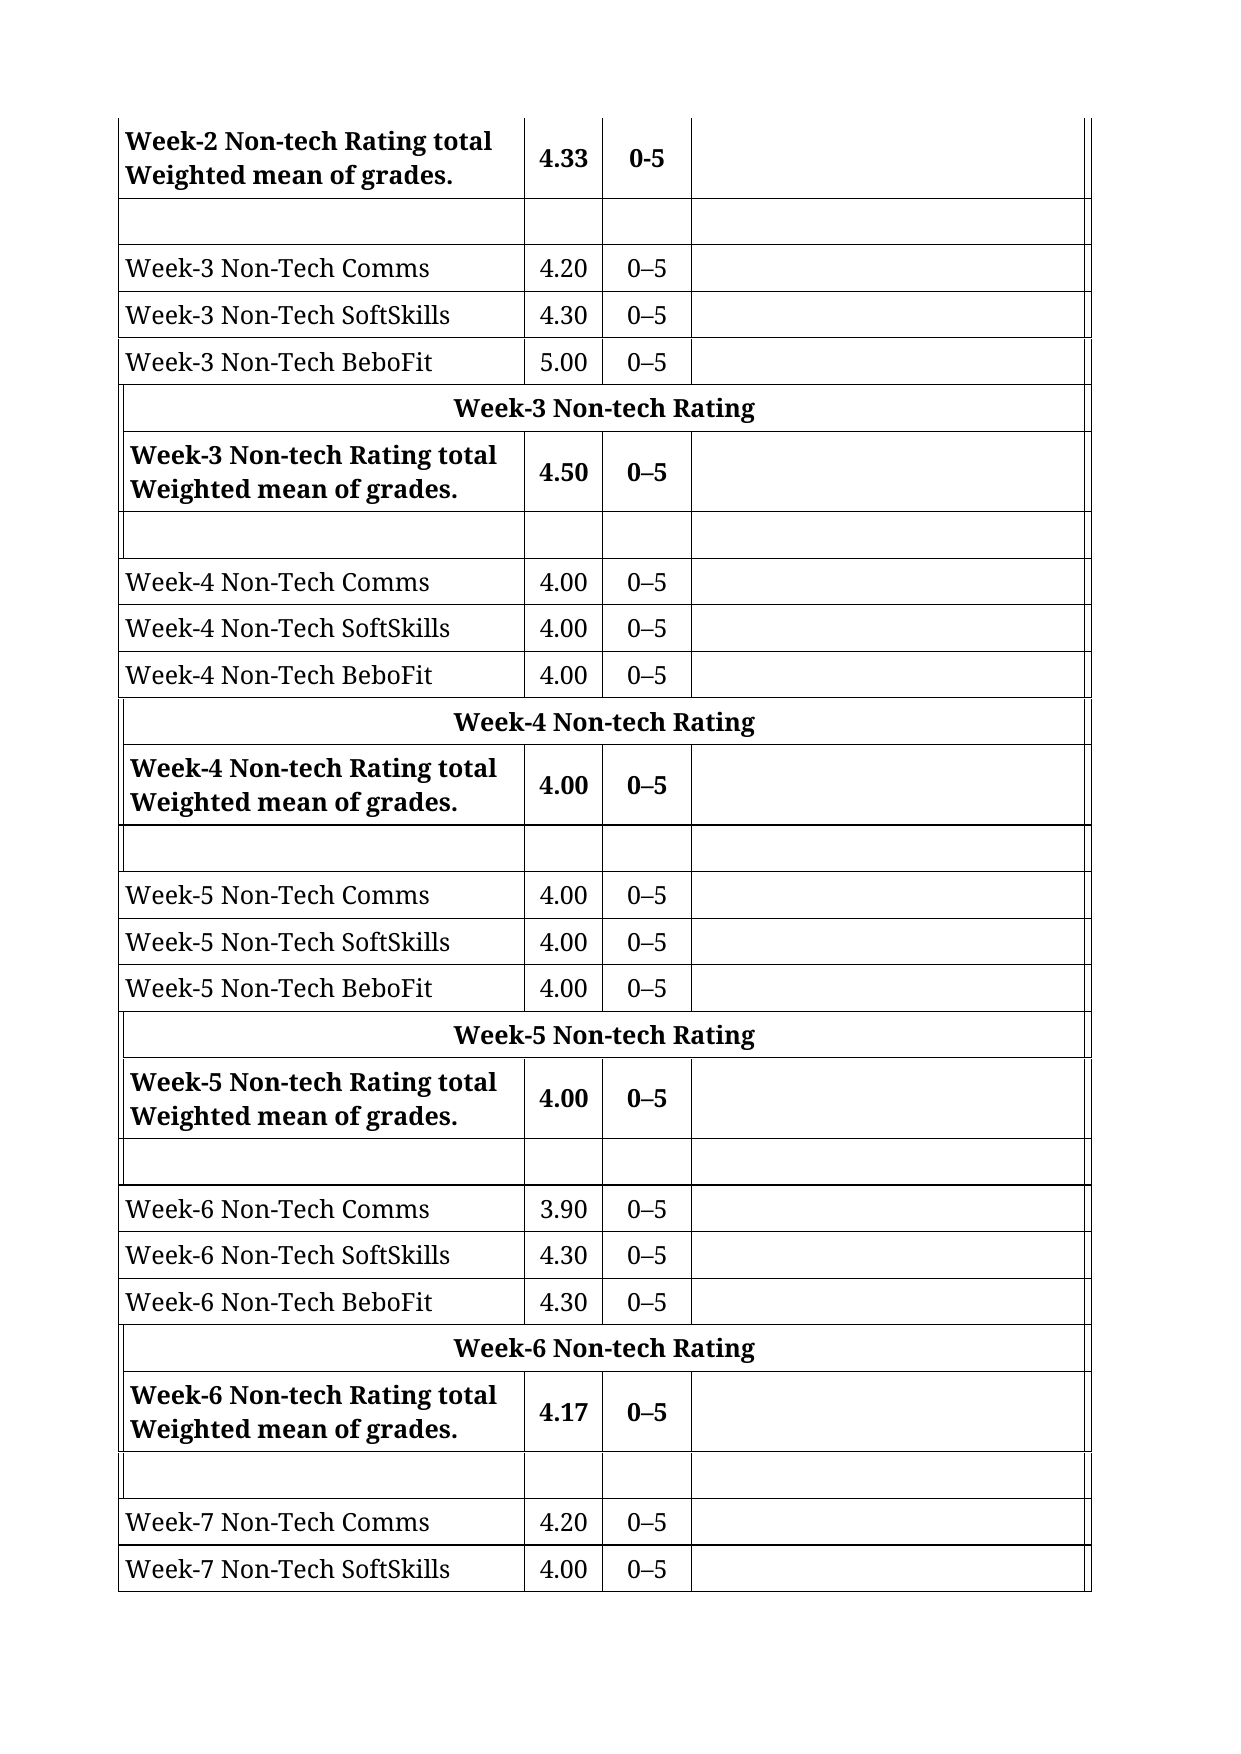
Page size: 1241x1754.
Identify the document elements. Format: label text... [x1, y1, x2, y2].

table_cell 0–5 [603, 1372, 691, 1451]
table_cell Week-5 Non-tech Rating total Weighted mean of grades. [124, 1059, 524, 1138]
table_cell [1085, 432, 1091, 511]
table_cell [692, 1186, 1084, 1231]
table_cell [525, 826, 602, 871]
table_cell Week-5 Non-Tech Comms [119, 872, 524, 918]
table_cell [692, 919, 1084, 964]
table_cell 4.00 [525, 1059, 602, 1138]
table_cell Week-4 Non-tech Rating [124, 699, 1084, 744]
table_cell 0–5 [603, 559, 691, 604]
table_cell 0–5 [603, 339, 691, 384]
table_cell [1085, 699, 1091, 744]
table_cell [692, 826, 1084, 871]
table_cell [119, 1325, 123, 1451]
table_cell 3.90 [525, 1186, 602, 1231]
table_cell 4.00 [525, 872, 602, 918]
table_cell 0–5 [603, 919, 691, 964]
table_cell 0–5 [603, 1546, 691, 1591]
table_cell [525, 512, 602, 558]
table_cell [119, 1012, 123, 1138]
table_cell 0–5 [603, 652, 691, 697]
table_cell [692, 199, 1084, 244]
table_cell [692, 1059, 1084, 1138]
table_cell [692, 965, 1084, 1011]
table_cell [692, 652, 1084, 697]
table_cell 0–5 [603, 605, 691, 651]
table_cell 4.00 [525, 965, 602, 1011]
table_cell Week-6 Non-Tech BeboFit [119, 1279, 524, 1324]
table_cell [119, 1453, 123, 1498]
table_cell 4.00 [525, 605, 602, 651]
table_cell Week-6 Non-Tech SoftSkills [119, 1232, 524, 1278]
table_cell 4.00 [525, 1546, 602, 1591]
table_cell [1085, 1139, 1091, 1184]
table_cell 4.50 [525, 432, 602, 511]
table_cell [692, 1279, 1084, 1324]
table_cell [1085, 118, 1091, 198]
table_cell Week-4 Non-Tech SoftSkills [119, 605, 524, 651]
table_cell [692, 245, 1084, 291]
table_cell [692, 339, 1084, 384]
table_cell [692, 1546, 1084, 1591]
table_cell [692, 1139, 1084, 1184]
table_cell Week-5 Non-Tech BeboFit [119, 965, 524, 1011]
table_cell 0–5 [603, 432, 691, 511]
table_cell Week-3 Non-Tech Comms [119, 245, 524, 291]
table_cell 0-5 [603, 118, 691, 198]
table_cell [1085, 872, 1091, 918]
table_cell 5.00 [525, 339, 602, 384]
table_cell 4.17 [525, 1372, 602, 1451]
table_cell [1085, 339, 1091, 384]
table_cell [525, 1453, 602, 1498]
table_cell [119, 199, 524, 244]
table_cell [1085, 1372, 1091, 1451]
table_cell Week-6 Non-Tech Comms [119, 1186, 524, 1231]
table_cell [692, 1232, 1084, 1278]
table_cell Week-4 Non-Tech BeboFit [119, 652, 524, 697]
table_cell [1085, 512, 1091, 558]
table_cell [1085, 1546, 1091, 1591]
table_cell [1085, 199, 1091, 244]
table_cell Week-3 Non-tech Rating total Weighted mean of grades. [124, 432, 524, 511]
table_cell [1085, 1012, 1091, 1057]
table_cell [1085, 1325, 1091, 1371]
table_cell [124, 826, 524, 871]
table_cell [124, 512, 524, 558]
table_cell 4.00 [525, 919, 602, 964]
table_cell Week-4 Non-Tech Comms [119, 559, 524, 604]
table_cell [692, 1453, 1084, 1498]
table_cell [525, 199, 602, 244]
table_cell [603, 199, 691, 244]
table_cell 4.30 [525, 1232, 602, 1278]
table_cell [692, 432, 1084, 511]
table_cell [1085, 1279, 1091, 1324]
table_cell 4.30 [525, 1279, 602, 1324]
table_cell [692, 1499, 1084, 1544]
table_cell Week-6 Non-tech Rating [124, 1325, 1084, 1371]
table_cell [692, 118, 1084, 198]
table_cell Week-5 Non-Tech SoftSkills [119, 919, 524, 964]
table_cell Week-2 Non-tech Rating total Weighted mean of grades. [119, 118, 524, 198]
table_cell 0–5 [603, 745, 691, 824]
table_cell [1085, 965, 1091, 1011]
table_cell [1085, 1186, 1091, 1231]
table_cell [1085, 1059, 1091, 1138]
table_cell Week-6 Non-tech Rating total Weighted mean of grades. [124, 1372, 524, 1451]
table_cell [1085, 919, 1091, 964]
table_cell Week-3 Non-Tech SoftSkills [119, 292, 524, 337]
table_cell [692, 1372, 1084, 1451]
table_cell [1085, 826, 1091, 871]
table_cell [692, 745, 1084, 824]
table_cell 4.00 [525, 559, 602, 604]
table_cell [692, 605, 1084, 651]
table_cell Week-4 Non-tech Rating total Weighted mean of grades. [124, 745, 524, 824]
table_cell [1085, 745, 1091, 824]
table_cell Week-7 Non-Tech SoftSkills [119, 1546, 524, 1591]
table_cell 0–5 [603, 965, 691, 1011]
table_cell 4.00 [525, 745, 602, 824]
table_cell [124, 1453, 524, 1498]
table_cell [1085, 1232, 1091, 1278]
table_cell Week-3 Non-tech Rating [124, 385, 1084, 431]
table_cell [692, 292, 1084, 337]
table_cell 4.20 [525, 245, 602, 291]
table_cell [692, 559, 1084, 604]
table_cell 0–5 [603, 1279, 691, 1324]
table_cell [119, 1139, 123, 1184]
table_cell [1085, 559, 1091, 604]
table_cell 0–5 [603, 872, 691, 918]
table_cell 4.20 [525, 1499, 602, 1544]
table_cell [1085, 245, 1091, 291]
table_cell [119, 826, 123, 871]
table_cell [603, 1139, 691, 1184]
table_cell [603, 826, 691, 871]
table_cell 0–5 [603, 1059, 691, 1138]
table_cell 0–5 [603, 1499, 691, 1544]
table_cell [119, 512, 123, 558]
table_cell [119, 699, 123, 824]
table_cell [119, 385, 123, 511]
table_cell [1085, 1499, 1091, 1544]
table_cell [124, 1139, 524, 1184]
table_cell Week-7 Non-Tech Comms [119, 1499, 524, 1544]
table_cell [692, 872, 1084, 918]
table_cell [1085, 292, 1091, 337]
table_cell 4.00 [525, 652, 602, 697]
table_cell Week-5 Non-tech Rating [124, 1012, 1084, 1057]
table_cell [1085, 385, 1091, 431]
table_cell [525, 1139, 602, 1184]
table_cell [692, 512, 1084, 558]
table_cell [1085, 652, 1091, 697]
table_cell 0–5 [603, 1186, 691, 1231]
table_cell [603, 512, 691, 558]
table_cell 0–5 [603, 292, 691, 337]
table_cell 4.33 [525, 118, 602, 198]
table_cell 0–5 [603, 1232, 691, 1278]
table_cell [1085, 605, 1091, 651]
table_cell 0–5 [603, 245, 691, 291]
table_cell 4.30 [525, 292, 602, 337]
table_cell [603, 1453, 691, 1498]
table_cell [1085, 1453, 1091, 1498]
table_cell Week-3 Non-Tech BeboFit [119, 339, 524, 384]
